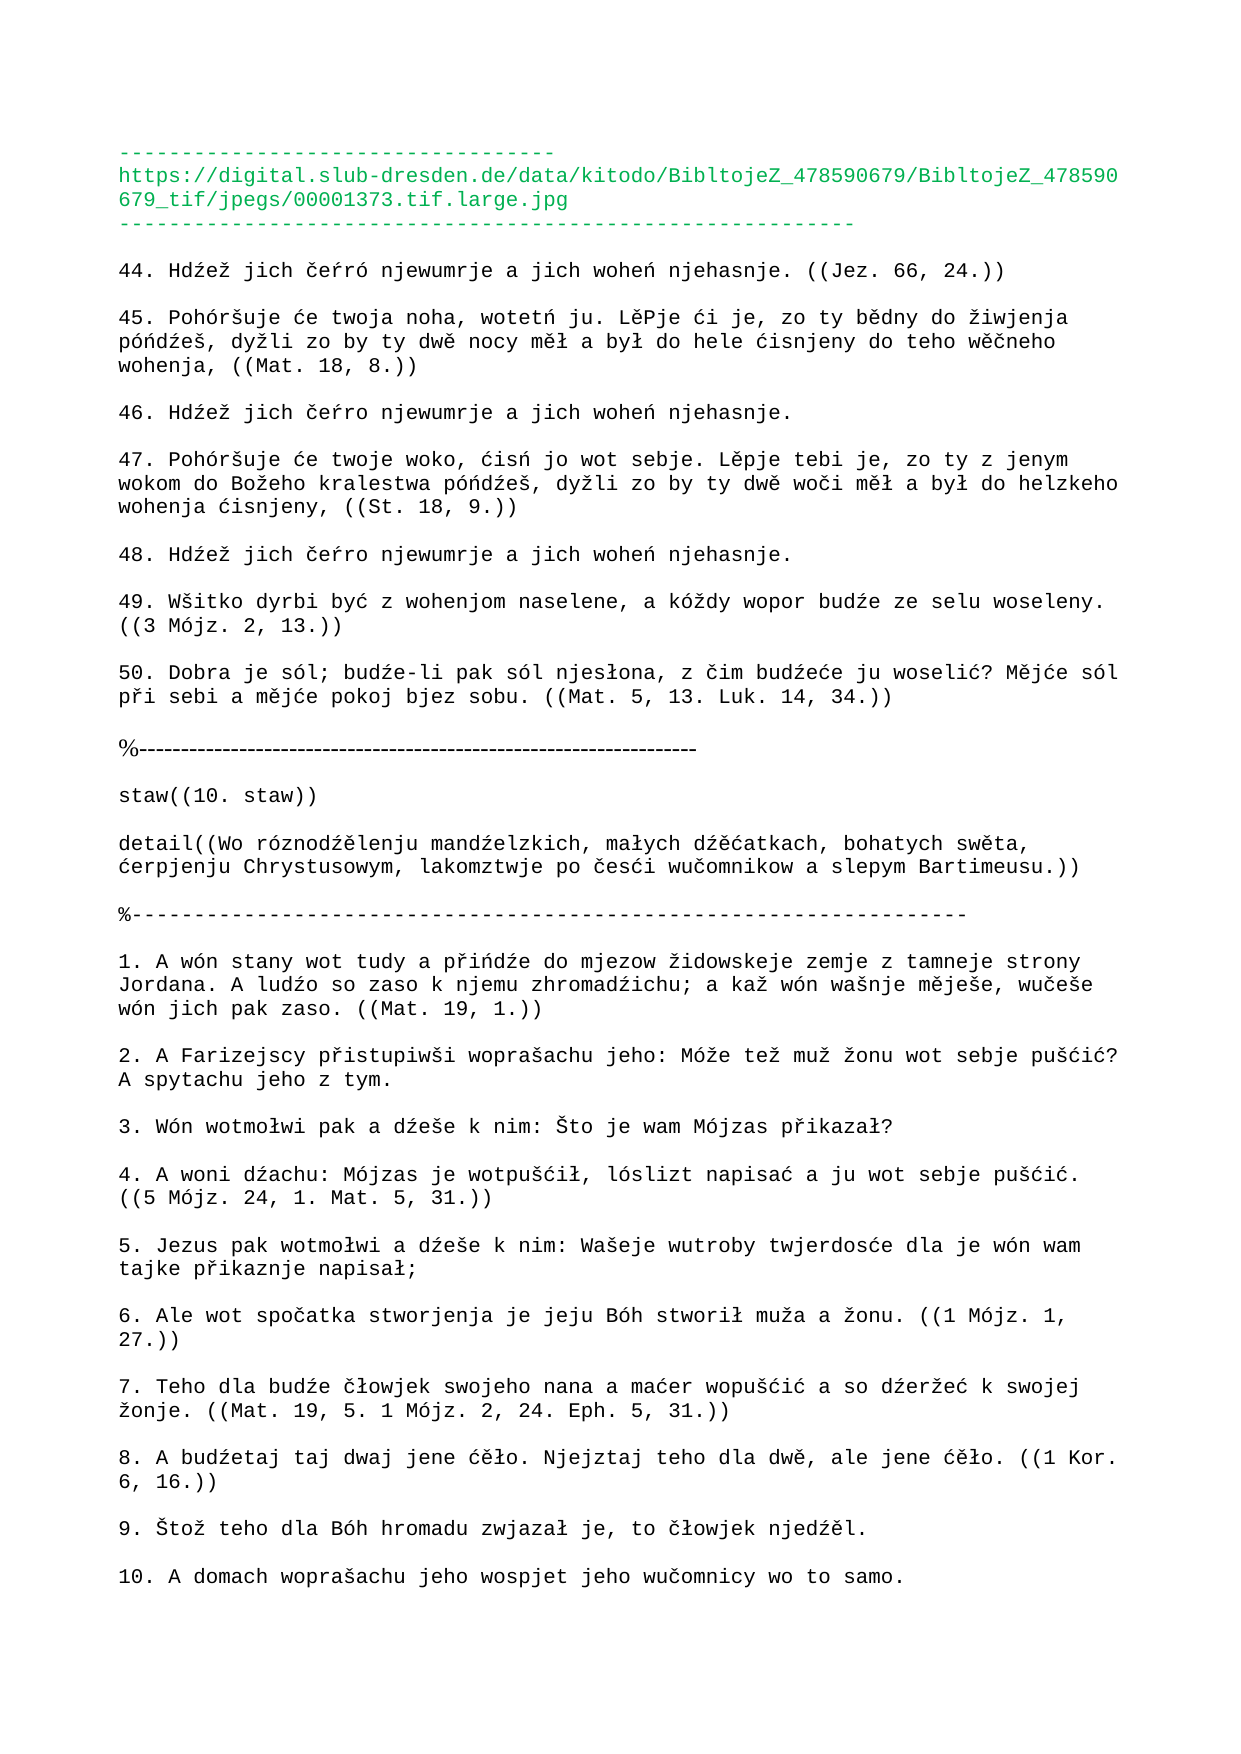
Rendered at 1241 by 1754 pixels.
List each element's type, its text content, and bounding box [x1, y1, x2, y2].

text %------------------------------------------------------------------- [118, 903, 1122, 927]
text 5. Jezus pak wotmołwi a dźeše k nim: Wašeje wutroby twjerdosće dla je wón wam tajke přikaznje napisał; [118, 1234, 1122, 1282]
text 4. A woni dźachu: Mójzas je wotpušćił, lóslizt napisać a ju wot sebje pušćić. ((5 Mójz. 24, 1. Mat. 5, 31.)) [118, 1164, 1122, 1211]
text 2. A Farizejscy přistupiwši woprašachu jeho: Móže tež muž žonu wot sebje pušćić? A spytachu jeho z tym. [118, 1045, 1122, 1093]
text 3. Wón wotmołwi pak a dźeše k nim: Što je wam Mójzas přikazał? [118, 1116, 1122, 1140]
text 50. Dobra je sól; budźe-li pak sól njesłona, z čim budźeće ju woselić? Mějće sól při sebi a mějće pokoj bjez sobu. ((Mat. 5, 13. Luk. 14, 34.)) [118, 662, 1122, 709]
text 7. Teho dla budźe čłowjek swojeho nana a maćer wopušćić a so dźeržeć k swojej žonje. ((Mat. 19, 5. 1 Mójz. 2, 24. Eph. 5, 31.)) [118, 1376, 1122, 1424]
text 46. Hdźež jich čeŕro njewumrje a jich woheń njehasnje. [118, 402, 1122, 426]
text %------------------------------------------------------------------- [118, 733, 1122, 762]
text 47. Pohóršuje će twoje woko, ćisń jo wot sebje. Lěpje tebi je, zo ty z jenym wokom do Božeho kralestwa póńdźeš, dyžli zo by ty dwě woči měł a był do helzkeho wohenja ćisnjeny, ((St. 18, 9.)) [118, 449, 1122, 520]
text 10. A domach woprašachu jeho wospjet jeho wučomnicy wo to samo. [118, 1566, 1122, 1589]
text 44. Hdźež jich čeŕró njewumrje a jich woheń njehasnje. ((Jez. 66, 24.)) [118, 260, 1122, 284]
text 8. A budźetaj taj dwaj jene ćěło. Njejztaj teho dla dwě, ale jene ćěło. ((1 Kor. 6, 16.)) [118, 1447, 1122, 1495]
text 49. Wšitko dyrbi być z wohenjom naselene, a kóždy wopor budźe ze selu woseleny. ((3 Mójz. 2, 13.)) [118, 591, 1122, 638]
text staw((10. staw)) [118, 785, 1122, 809]
text 48. Hdźež jich čeŕro njewumrje a jich woheń njehasnje. [118, 544, 1122, 567]
text 9. Štož teho dla Bóh hromadu zwjazał je, to čłowjek njedźěl. [118, 1518, 1122, 1542]
text 45. Pohóršuje će twoja noha, wotetń ju. LěPje ći je, zo ty bědny do žiwjenja póńdźeš, dyžli zo by ty dwě nocy měł a był do hele ćisnjeny do teho wěčneho wohenja, ((Mat. 18, 8.)) [118, 307, 1122, 378]
text 1. A wón stany wot tudy a přińdźe do mjezow židowskeje zemje z tamneje strony Jordana. A ludźo so zaso k njemu zhromadźichu; a kaž wón wašnje měješe, wučeše wón jich pak zaso. ((Mat. 19, 1.)) [118, 951, 1122, 1022]
text 6. Ale wot spočatka stworjenja je jeju Bóh stworił muža a žonu. ((1 Mójz. 1, 27.)) [118, 1306, 1122, 1353]
text detail((Wo róznodźělenju mandźelzkich, małych dźěćatkach, bohatych swěta, ćerpjenju Chrystusowym, lakomztwje po česći wučomnikow a slepym Bartimeusu.)) [118, 833, 1122, 880]
text ----------------------------------- https://digital.slub-dresden.de/data/kitodo/BibltojeZ_478590679/BibltojeZ_478590679_tif/jpegs/00001373.tif.large.jpg ----------------------------------------------------------- [118, 142, 1122, 236]
